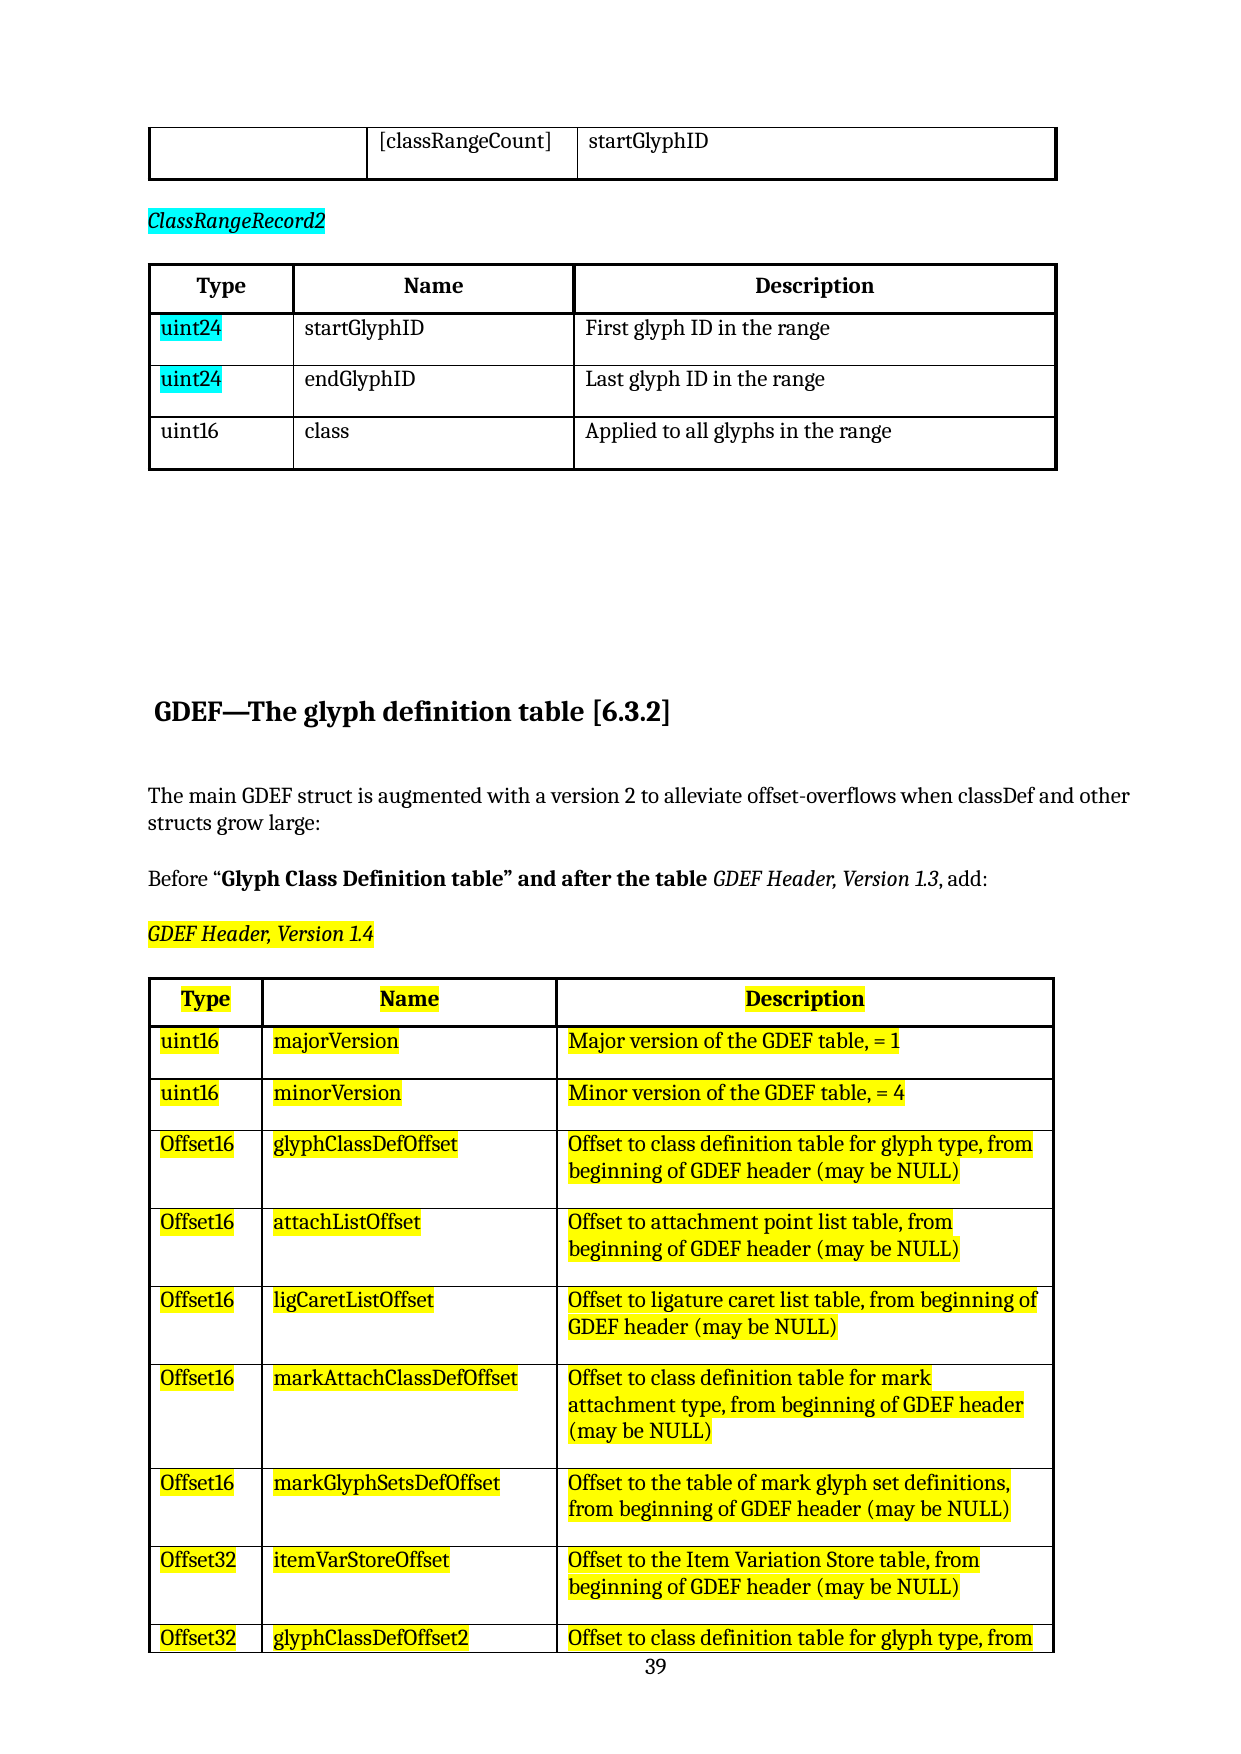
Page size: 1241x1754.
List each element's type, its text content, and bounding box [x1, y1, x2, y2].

table_header Name [264, 980, 555, 1025]
table_cell First glyph ID in the range [575, 315, 1054, 365]
text The main GDEF struct is augmented with a version 2 to alleviate offset-overflows when classDef and other structs grow large: [148, 783, 1163, 836]
table_cell Offset16 [151, 1365, 261, 1468]
table_header Description [558, 980, 1052, 1025]
table_cell Offset to the table of mark glyph set definitions, from beginning of GDEF header (may be NULL) [558, 1469, 1052, 1546]
table_cell [151, 128, 366, 178]
table_cell majorVersion [263, 1028, 556, 1078]
table_cell startGlyphID [578, 128, 1054, 178]
table_cell uint24 [151, 315, 293, 365]
table_header Type [151, 980, 261, 1025]
table_cell markGlyphSetsDefOffset [263, 1469, 556, 1546]
text ClassRangeRecord2 [148, 181, 1163, 234]
table_cell uint16 [151, 1080, 261, 1130]
table_cell startGlyphID [294, 315, 573, 365]
table_cell ligCaretListOffset [263, 1287, 556, 1363]
table_cell attachListOffset [263, 1209, 556, 1286]
text GDEF Header, Version 1.4 [148, 921, 1163, 948]
table_cell markAttachClassDefOffset [263, 1365, 556, 1468]
subtitle GDEF—The glyph definition table [6.3.2] [148, 695, 1163, 728]
table_cell endGlyphID [294, 366, 573, 416]
table_cell Major version of the GDEF table, = 1 [558, 1028, 1052, 1078]
table_cell Offset to ligature caret list table, from beginning of GDEF header (may be NULL) [558, 1287, 1052, 1363]
table_cell [classRangeCount] [368, 128, 577, 178]
table_cell uint16 [151, 418, 293, 468]
table_cell Offset32 [151, 1547, 261, 1623]
table_cell Minor version of the GDEF table, = 4 [558, 1080, 1052, 1130]
table_cell Offset to class definition table for glyph type, from beginning of GDEF header (may be NULL) [558, 1131, 1052, 1208]
table_cell Last glyph ID in the range [575, 366, 1054, 416]
table_header Type [151, 266, 292, 312]
table_cell itemVarStoreOffset [263, 1547, 556, 1623]
table_cell Offset16 [151, 1209, 261, 1286]
table_cell Offset to attachment point list table, from beginning of GDEF header (may be NULL) [558, 1209, 1052, 1286]
table_cell Offset16 [151, 1469, 261, 1546]
table_cell glyphClassDefOffset2 [263, 1625, 556, 1651]
table_cell Applied to all glyphs in the range [575, 418, 1054, 468]
table_cell Offset16 [151, 1287, 261, 1363]
table_cell uint16 [151, 1028, 261, 1078]
table_cell Offset to class definition table for mark attachment type, from beginning of GDEF header (may be NULL) [558, 1365, 1052, 1468]
table_cell glyphClassDefOffset [263, 1131, 556, 1208]
table_cell Offset16 [151, 1131, 261, 1208]
table_header Name [295, 266, 572, 312]
table_cell Offset32 [151, 1625, 261, 1651]
table_header Description [576, 266, 1054, 312]
table_cell Offset to class definition table for glyph type, from [558, 1625, 1052, 1651]
table_cell minorVersion [263, 1080, 556, 1130]
text Before “Glyph Class Definition table” and after the table GDEF Header, Version 1.3, add: [148, 865, 1163, 892]
table_cell Offset to the Item Variation Store table, from beginning of GDEF header (may be NULL) [558, 1547, 1052, 1623]
table_cell class [294, 418, 573, 468]
table_cell uint24 [151, 366, 293, 416]
